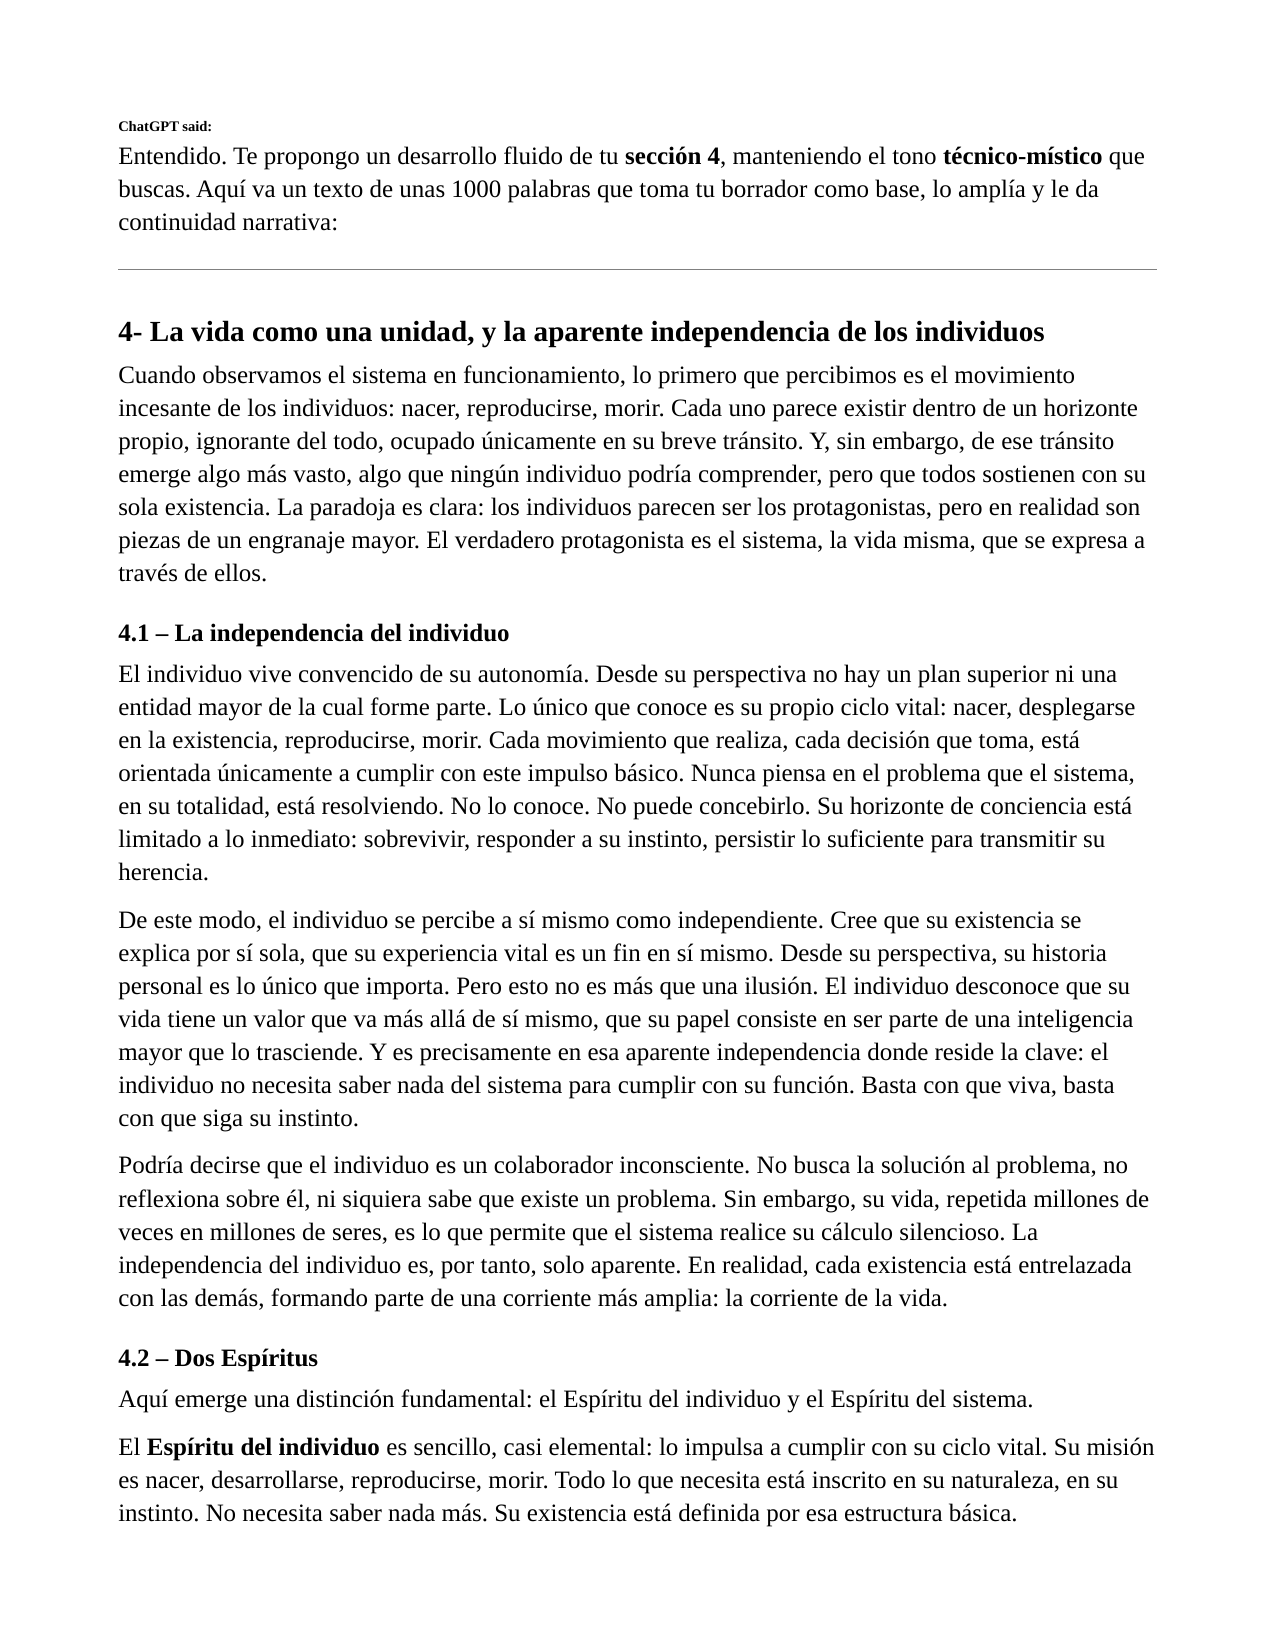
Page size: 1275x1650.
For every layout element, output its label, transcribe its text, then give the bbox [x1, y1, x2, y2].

text El individuo vive convencido de su autonomía. Desde su perspectiva no hay un plan superior ni una entidad mayor de la cual forme parte. Lo único que conoce es su propio ciclo vital: nacer, desplegarse en la existencia, reproducirse, morir. Cada movimiento que realiza, cada decisión que toma, está orientada únicamente a cumplir con este impulso básico. Nunca piensa en el problema que el sistema, en su totalidad, está resolviendo. No lo conoce. No puede concebirlo. Su horizonte de conciencia está limitado a lo inmediato: sobrevivir, responder a su instinto, persistir lo suficiente para transmitir su herencia. [118, 659, 1157, 886]
text Podría decirse que el individuo es un colaborador inconsciente. No busca la solución al problema, no reflexiona sobre él, ni siquiera sabe que existe un problema. Sin embargo, su vida, repetida millones de veces en millones de seres, es lo que permite que el sistema realice su cálculo silencioso. La independencia del individuo es, por tanto, solo aparente. En realidad, cada existencia está entrelazada con las demás, formando parte de una corriente más amplia: la corriente de la vida. [118, 1151, 1157, 1311]
subtitle 4- La vida como una unidad, y la aparente independencia de los individuos [118, 314, 1157, 347]
subtitle 4.2 – Dos Espíritus [118, 1343, 1157, 1372]
text Aquí emerge una distinción fundamental: el Espíritu del individuo y el Espíritu del sistema. [118, 1384, 1157, 1413]
text Cuando observamos el sistema en funcionamiento, lo primero que percibimos es el movimiento incesante de los individuos: nacer, reproducirse, morir. Cada uno parece existir dentro de un horizonte propio, ignorante del todo, ocupado únicamente en su breve tránsito. Y, sin embargo, de ese tránsito emerge algo más vasto, algo que ningún individuo podría comprender, pero que todos sostienen con su sola existencia. La paradoja es clara: los individuos parecen ser los protagonistas, pero en realidad son piezas de un engranaje mayor. El verdadero protagonista es el sistema, la vida misma, que se expresa a través de ellos. [118, 360, 1157, 587]
subtitle 4.1 – La independencia del individuo [118, 618, 1157, 647]
subtitle ChatGPT said: [118, 118, 1157, 135]
text Entendido. Te propongo un desarrollo fluido de tu sección 4, manteniendo el tono técnico-místico que buscas. Aquí va un texto de unas 1000 palabras que toma tu borrador como base, lo amplía y le da continuidad narrativa: [118, 141, 1157, 236]
text El Espíritu del individuo es sencillo, casi elemental: lo impulsa a cumplir con su ciclo vital. Su misión es nacer, desarrollarse, reproducirse, morir. Todo lo que necesita está inscrito en su naturaleza, en su instinto. No necesita saber nada más. Su existencia está definida por esa estructura básica. [118, 1432, 1157, 1526]
text De este modo, el individuo se percibe a sí mismo como independiente. Cree que su existencia se explica por sí sola, que su experiencia vital es un fin en sí mismo. Desde su perspectiva, su historia personal es lo único que importa. Pero esto no es más que una ilusión. El individuo desconoce que su vida tiene un valor que va más allá de sí mismo, que su papel consiste en ser parte de una inteligencia mayor que lo trasciende. Y es precisamente en esa aparente independencia donde reside la clave: el individuo no necesita saber nada del sistema para cumplir con su función. Basta con que viva, basta con que siga su instinto. [118, 905, 1157, 1132]
